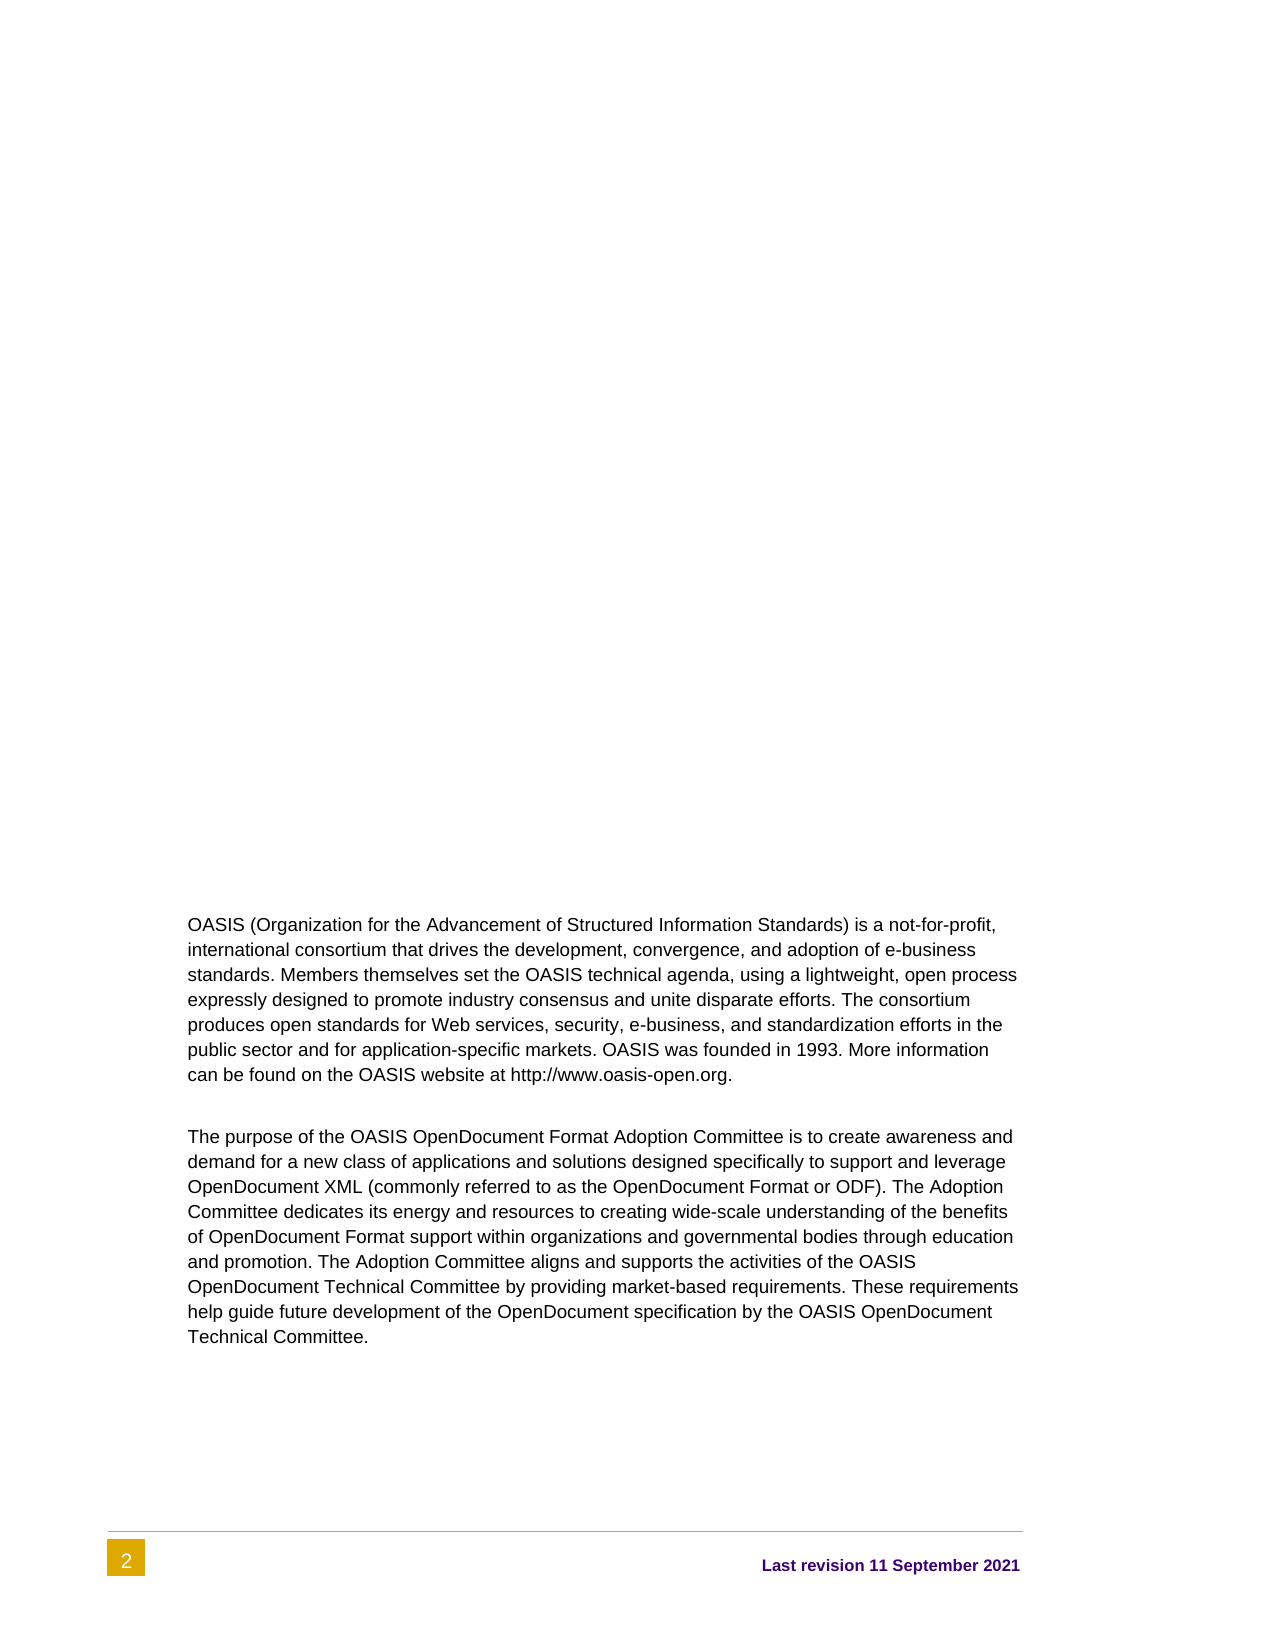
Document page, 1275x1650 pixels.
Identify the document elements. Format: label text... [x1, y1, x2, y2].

text OASIS (Organization for the Advancement of Structured Information Standards) is a not-for-profit, international consortium that drives the development, convergence, and adoption of e-business standards. Members themselves set the OASIS technical agenda, using a lightweight, open process expressly designed to promote industry consensus and unite disparate efforts. The consortium produces open standards for Web services, security, e-business, and standardization efforts in the public sector and for application-specific markets. OASIS was founded in 1993. More information can be found on the OASIS website at http://www.oasis-open.org. [187, 911, 1020, 1086]
text The purpose of the OASIS OpenDocument Format Adoption Committee is to create awareness and demand for a new class of applications and solutions designed specifically to support and leverage OpenDocument XML (commonly referred to as the OpenDocument Format or ODF). The Adoption Committee dedicates its energy and resources to creating wide-scale understanding of the benefits of OpenDocument Format support within organizations and governmental bodies through education and promotion. The Adoption Committee aligns and supports the activities of the OASIS OpenDocument Technical Committee by providing market-based requirements. These requirements help guide future development of the OpenDocument specification by the OASIS OpenDocument Technical Committee. [187, 1123, 1020, 1348]
